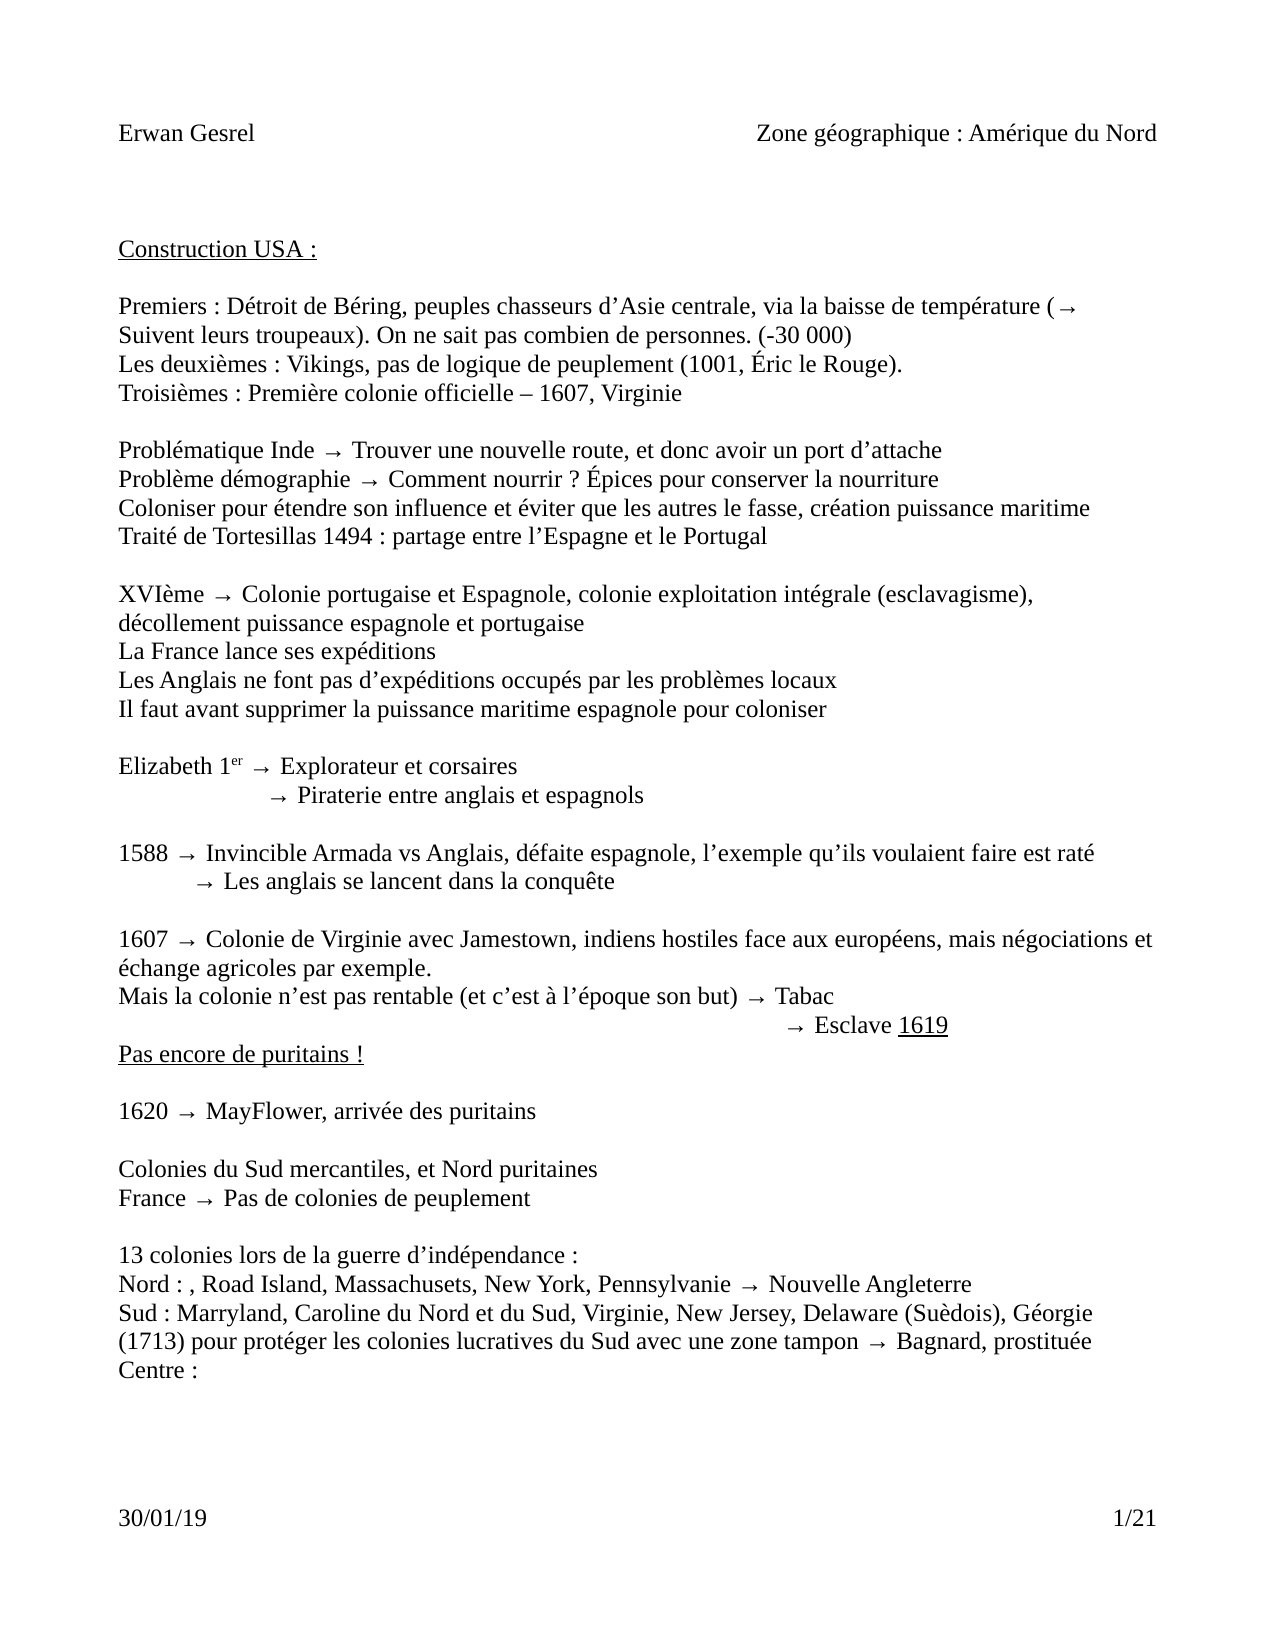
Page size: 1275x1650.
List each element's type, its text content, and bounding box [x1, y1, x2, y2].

text Il faut avant supprimer la puissance maritime espagnole pour coloniser [118, 694, 1157, 723]
text Sud : Marryland, Caroline du Nord et du Sud, Virginie, New Jersey, Delaware (Suèdois), Géorgie (1713) pour protéger les colonies lucratives du Sud avec une zone tampon → Bagnard, prostituée [118, 1298, 1157, 1355]
text → Les anglais se lancent dans la conquête [118, 866, 1157, 895]
text France → Pas de colonies de peuplement [118, 1183, 1157, 1211]
text Troisièmes : Première colonie officielle – 1607, Virginie [118, 378, 1157, 406]
text Problème démographie → Comment nourrir ? Épices pour conserver la nourriture [118, 464, 1157, 493]
text 13 colonies lors de la guerre d’indépendance : [118, 1240, 1157, 1269]
text Traité de Tortesillas 1494 : partage entre l’Espagne et le Portugal [118, 521, 1157, 550]
text Pas encore de puritains ! [118, 1039, 1157, 1068]
text Nord : , Road Island, Massachusets, New York, Pennsylvanie → Nouvelle Angleterre [118, 1269, 1157, 1298]
text 1607 → Colonie de Virginie avec Jamestown, indiens hostiles face aux européens, mais négociations et échange agricoles par exemple. Mais la colonie n’est pas rentable (et c’est à l’époque son but) → Tabac [118, 924, 1157, 1010]
text Centre : [118, 1355, 1157, 1384]
text 1588 → Invincible Armada vs Anglais, défaite espagnole, l’exemple qu’ils voulaient faire est raté [118, 838, 1157, 866]
text Les deuxièmes : Vikings, pas de logique de peuplement (1001, Éric le Rouge). [118, 349, 1157, 378]
text 1620 → MayFlower, arrivée des puritains [118, 1096, 1157, 1125]
text Premiers : Détroit de Béring, peuples chasseurs d’Asie centrale, via la baisse de température (→ Suivent leurs troupeaux). On ne sait pas combien de personnes. (-30 000) [118, 291, 1157, 349]
text Colonies du Sud mercantiles, et Nord puritaines [118, 1154, 1157, 1183]
text Elizabeth 1er → Explorateur et corsaires → Piraterie entre anglais et espagnols [118, 751, 1157, 809]
text Construction USA : [118, 234, 1157, 263]
text XVIème → Colonie portugaise et Espagnole, colonie exploitation intégrale (esclavagisme), décollement puissance espagnole et portugaise La France lance ses expéditions Les Anglais ne font pas d’expéditions occupés par les problèmes locaux [118, 579, 1157, 694]
text Coloniser pour étendre son influence et éviter que les autres le fasse, création puissance maritime [118, 493, 1157, 521]
text → Esclave 1619 [118, 1010, 1157, 1039]
text Problématique Inde → Trouver une nouvelle route, et donc avoir un port d’attache [118, 435, 1157, 464]
